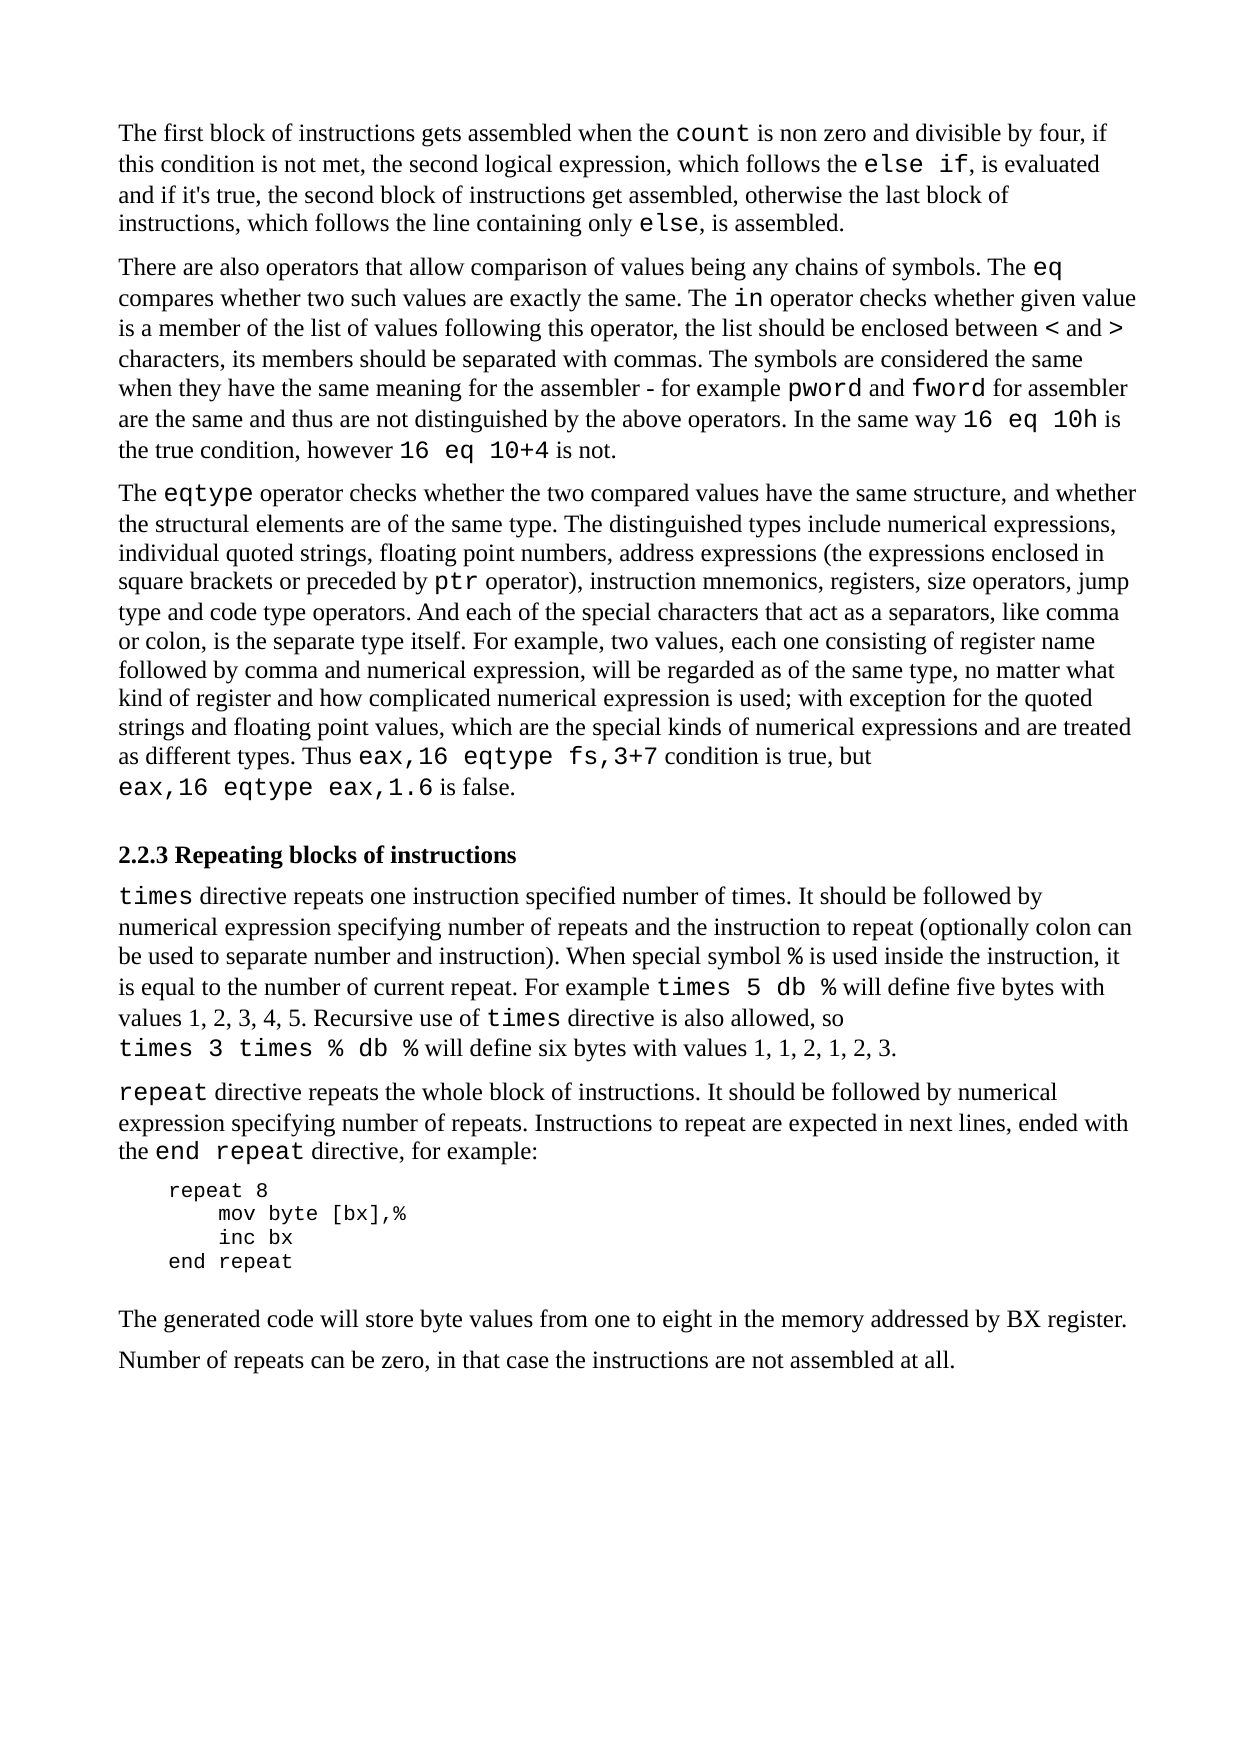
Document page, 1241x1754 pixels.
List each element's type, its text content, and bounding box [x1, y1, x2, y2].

text mov byte [bx],% [118, 1203, 1137, 1227]
text Number of repeats can be zero, in that case the instructions are not assembled at all. [118, 1345, 1137, 1374]
text The first block of instructions gets assembled when the count is non zero and divisible by four, if this condition is not met, the second logical expression, which follows the else if, is evaluated and if it's true, the second block of instructions get assembled, otherwise the last block of instructions, which follows the line containing only else, is assembled. [118, 118, 1137, 239]
text repeat directive repeats the whole block of instructions. It should be followed by numerical expression specifying number of repeats. Instructions to repeat are expected in next lines, ended with the end repeat directive, for example: [118, 1077, 1137, 1167]
text The generated code will store byte values from one to eight in the memory addressed by BX register. [118, 1304, 1137, 1333]
text There are also operators that allow comparison of values being any chains of symbols. The eq compares whether two such values are exactly the same. The in operator checks whether given value is a member of the list of values following this operator, the list should be enclosed between < and > characters, its members should be separated with commas. The symbols are considered the same when they have the same meaning for the assembler - for example pword and fword for assembler are the same and thus are not distinguished by the above operators. In the same way 16 eq 10h is the true condition, however 16 eq 10+4 is not. [118, 252, 1137, 466]
text The eqtype operator checks whether the two compared values have the same structure, and whether the structural elements are of the same type. The distinguished types include numerical expressions, individual quoted strings, floating point numbers, address expressions (the expressions enclosed in square brackets or preceded by ptr operator), instruction mnemonics, registers, size operators, jump type and code type operators. And each of the special characters that act as a separators, like comma or colon, is the separate type itself. For example, two values, each one consisting of register name followed by comma and numerical expression, will be regarded as of the same type, no matter what kind of register and how complicated numerical expression is used; with exception for the quoted strings and floating point values, which are the special kinds of numerical expressions and are treated as different types. Thus eax,16 eqtype fs,3+7 condition is true, but eax,16 eqtype eax,1.6 is false. [118, 478, 1137, 803]
text inc bx [118, 1227, 1137, 1251]
text repeat 8 [118, 1180, 1137, 1203]
text end repeat [118, 1251, 1137, 1274]
subtitle 2.2.3 Repeating blocks of instructions [118, 840, 1137, 869]
text times directive repeats one instruction specified number of times. It should be followed by numerical expression specifying number of repeats and the instruction to repeat (optionally colon can be used to separate number and instruction). When special symbol % is used inside the instruction, it is equal to the number of current repeat. For example times 5 db % will define five bytes with values 1, 2, 3, 4, 5. Recursive use of times directive is also allowed, so times 3 times % db % will define six bytes with values 1, 1, 2, 1, 2, 3. [118, 881, 1137, 1064]
